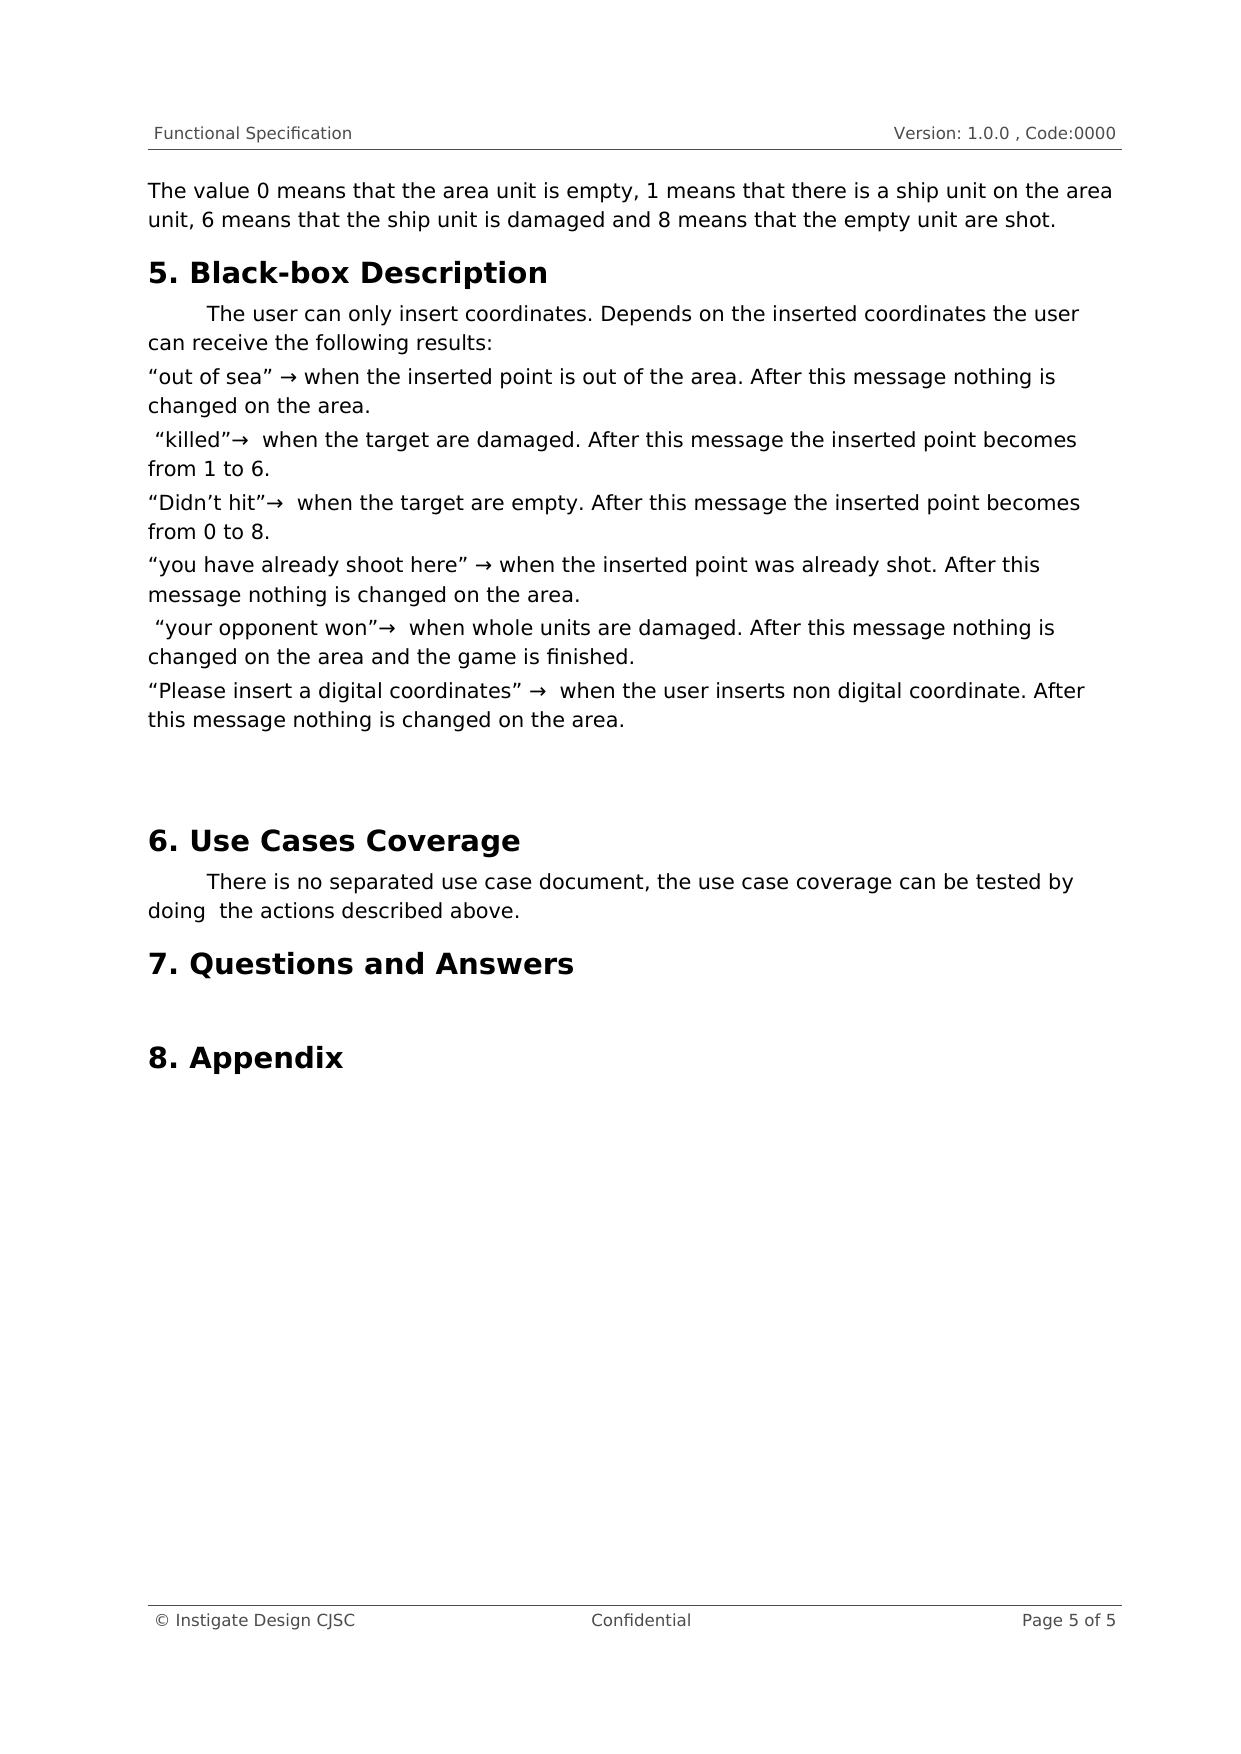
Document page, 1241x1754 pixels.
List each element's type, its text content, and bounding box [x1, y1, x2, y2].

text The user can only insert coordinates. Depends on the inserted coordinates the user can receive the following results: [148, 302, 1122, 356]
text “Didn’t hit”→ when the target are empty. After this message the inserted point becomes from 0 to 8. [148, 491, 1122, 544]
subtitle Questions and Answers [148, 948, 1122, 982]
text There is no separated use case document, the use case coverage can be tested by doing the actions described above. [148, 870, 1122, 923]
text “your opponent won”→ when whole units are damaged. After this message nothing is changed on the area and the game is finished. [148, 616, 1122, 670]
subtitle Use Cases Coverage [148, 824, 1122, 858]
text “Please insert a digital coordinates” → when the user inserts non digital coordinate. After this message nothing is changed on the area. [148, 679, 1122, 732]
text “out of sea” → when the inserted point is out of the area. After this message nothing is changed on the area. [148, 365, 1122, 418]
text “killed”→ when the target are damaged. After this message the inserted point becomes from 1 to 6. [148, 428, 1122, 481]
subtitle Black-box Description [148, 257, 1122, 291]
subtitle Appendix [148, 1042, 1122, 1076]
text “you have already shoot here” → when the inserted point was already shot. After this message nothing is changed on the area. [148, 553, 1122, 607]
text The value 0 means that the area unit is empty, 1 means that there is a ship unit on the area unit, 6 means that the ship unit is damaged and 8 means that the empty unit are shot. [148, 179, 1122, 232]
